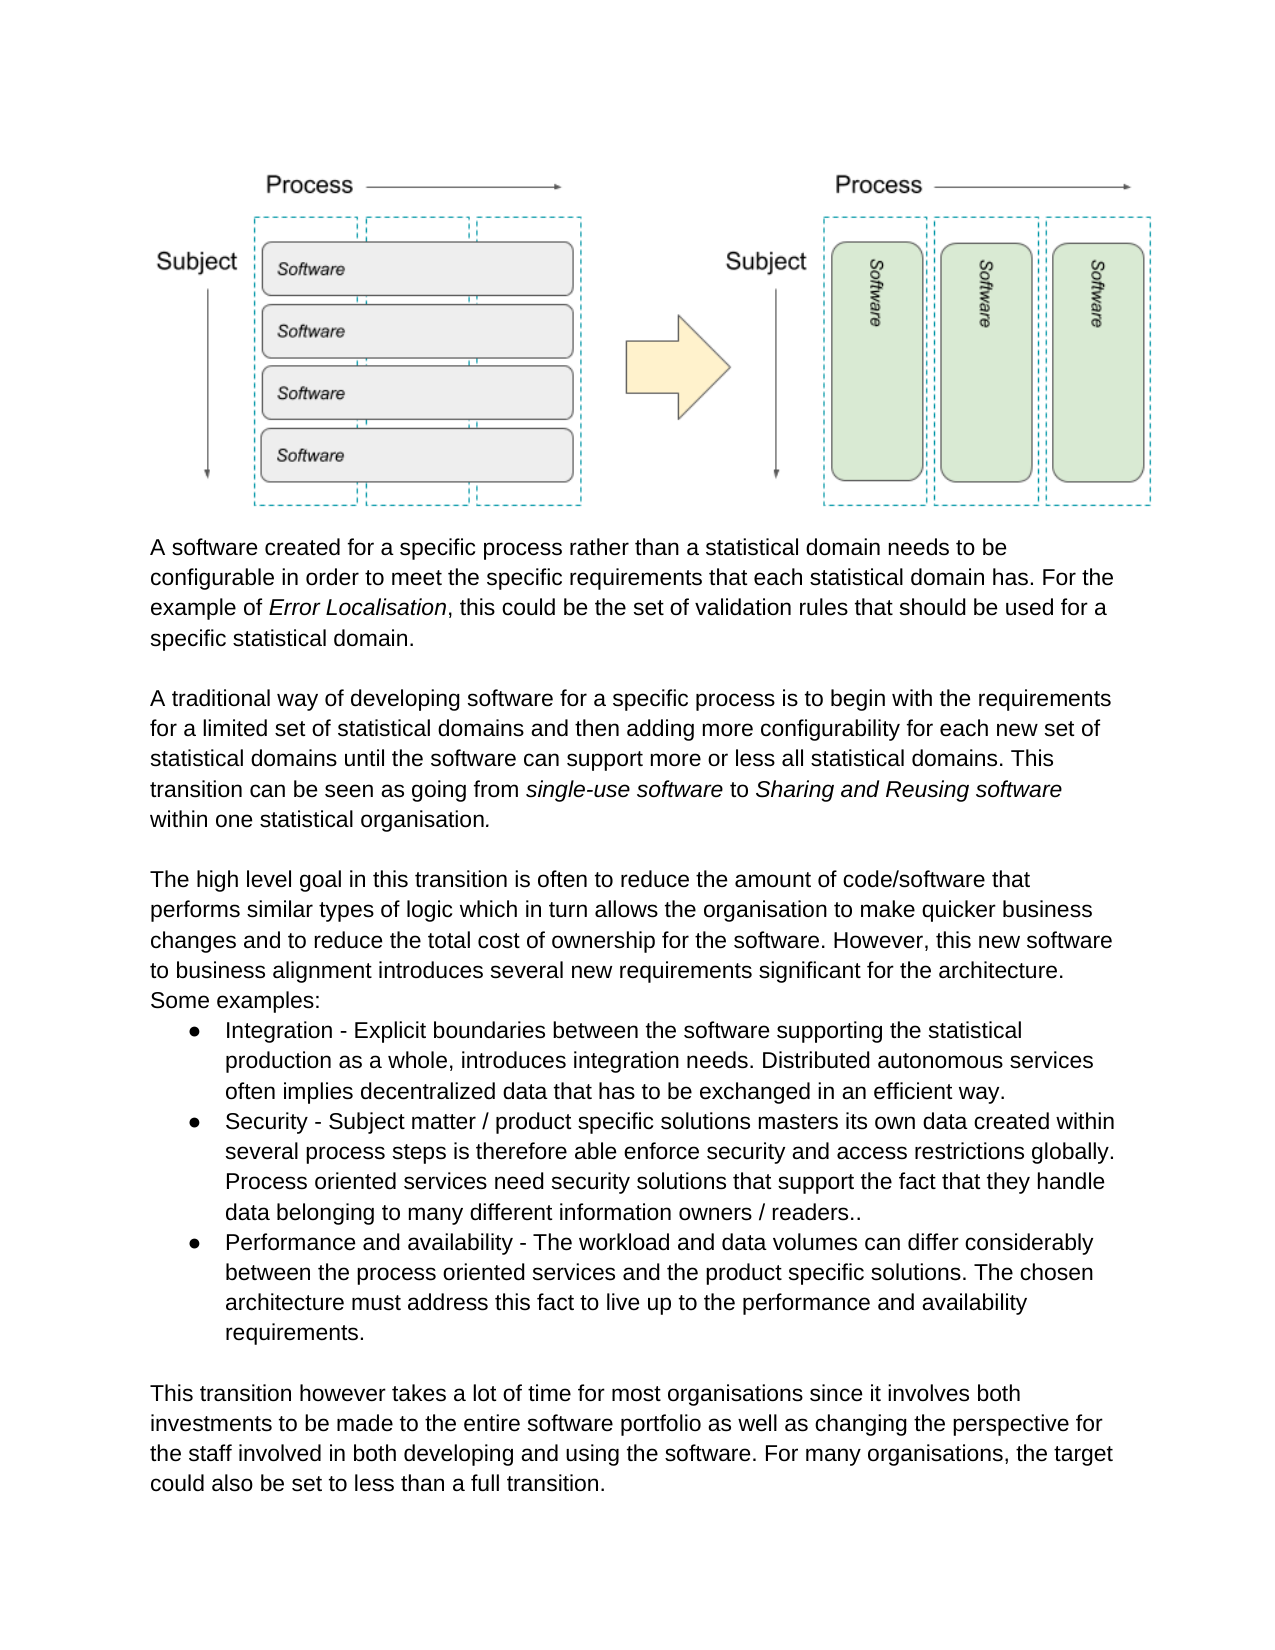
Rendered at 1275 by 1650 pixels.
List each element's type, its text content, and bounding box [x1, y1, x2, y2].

text A software created for a specific process rather than a statistical domain needs to be configurable in order to meet the specific requirements that each statistical domain has. For the example of Error Localisation, this could be the set of validation rules that should be used for a specific statistical domain. [150, 534, 1125, 651]
text This transition however takes a lot of time for most organisations since it involves both investments to be made to the entire software portfolio as well as changing the perspective for the staff involved in both developing and using the software. For many organisations, the target could also be set to less than a full transition. [150, 1380, 1125, 1497]
list Integration - Explicit boundaries between the software supporting the statistical production as a whole, introduces integration needs. Distributed autonomous services often implies decentralized data that has to be exchanged in an efficient way. [187, 1017, 1125, 1104]
text The high level goal in this transition is often to reduce the amount of code/software that performs similar types of logic which in turn allows the organisation to make quicker business changes and to reduce the total cost of ownership for the software. However, this new software to business alignment introduces several new requirements significant for the architecture. Some examples: [150, 866, 1125, 1013]
list Security - Subject matter / product specific solutions masters its own data created within several process steps is therefore able enforce security and access restrictions globally. Process oriented services need security solutions that support the fact that they handle data belonging to many different information owners / readers.. [187, 1108, 1125, 1225]
picture [150, 150, 1177, 530]
list Performance and availability - The workload and data volumes can differ considerably between the process oriented services and the product specific solutions. The chosen architecture must address this fact to live up to the performance and availability requirements. [187, 1229, 1125, 1346]
text A traditional way of developing software for a specific process is to begin with the requirements for a limited set of statistical domains and then adding more configurability for each new set of statistical domains until the software can support more or less all statistical domains. This transition can be seen as going from single-use software to Sharing and Reusing software within one statistical organisation. [150, 685, 1125, 832]
